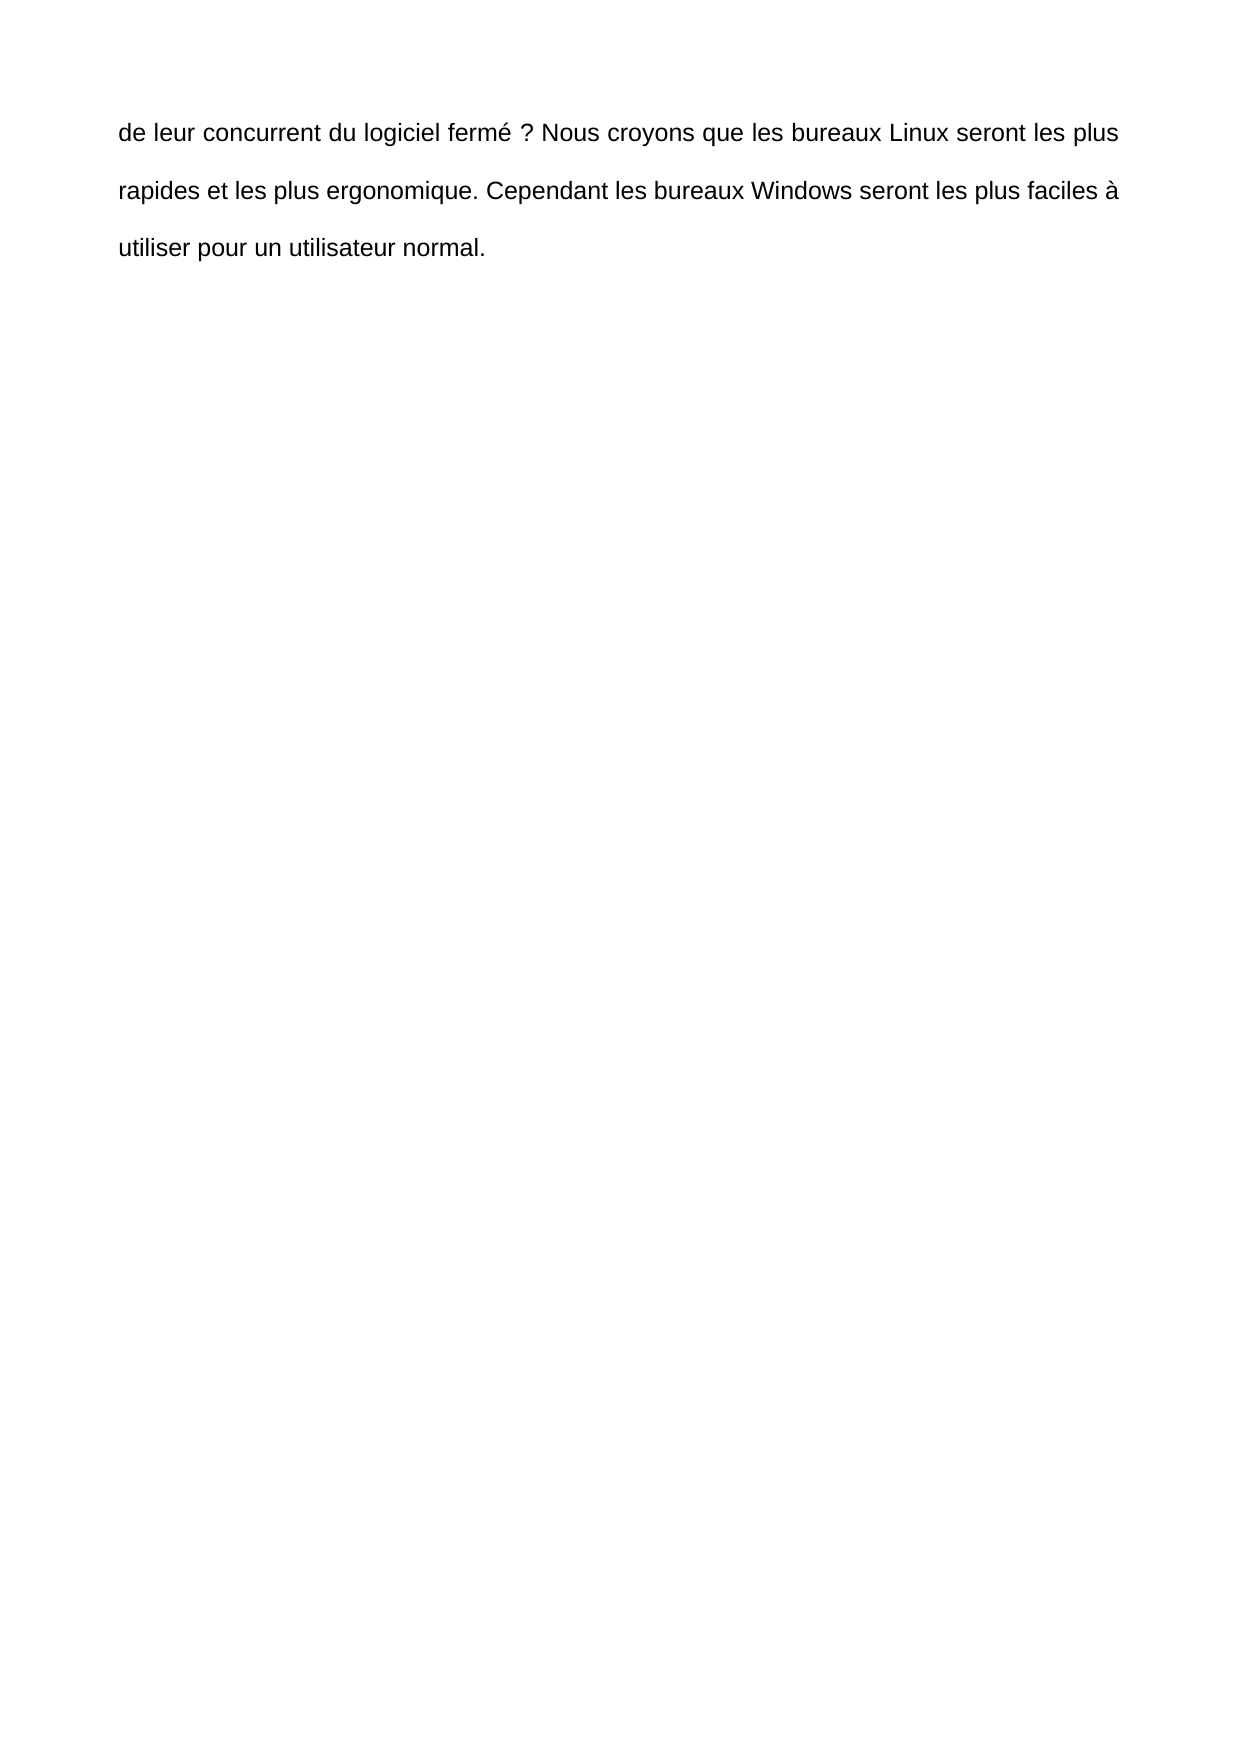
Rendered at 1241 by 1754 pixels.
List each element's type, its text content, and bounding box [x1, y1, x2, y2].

text de leur concurrent du logiciel fermé ? Nous croyons que les bureaux Linux seront les plus rapides et les plus ergonomique. Cependant les bureaux Windows seront les plus faciles à utiliser pour un utilisateur normal. [118, 118, 1121, 262]
